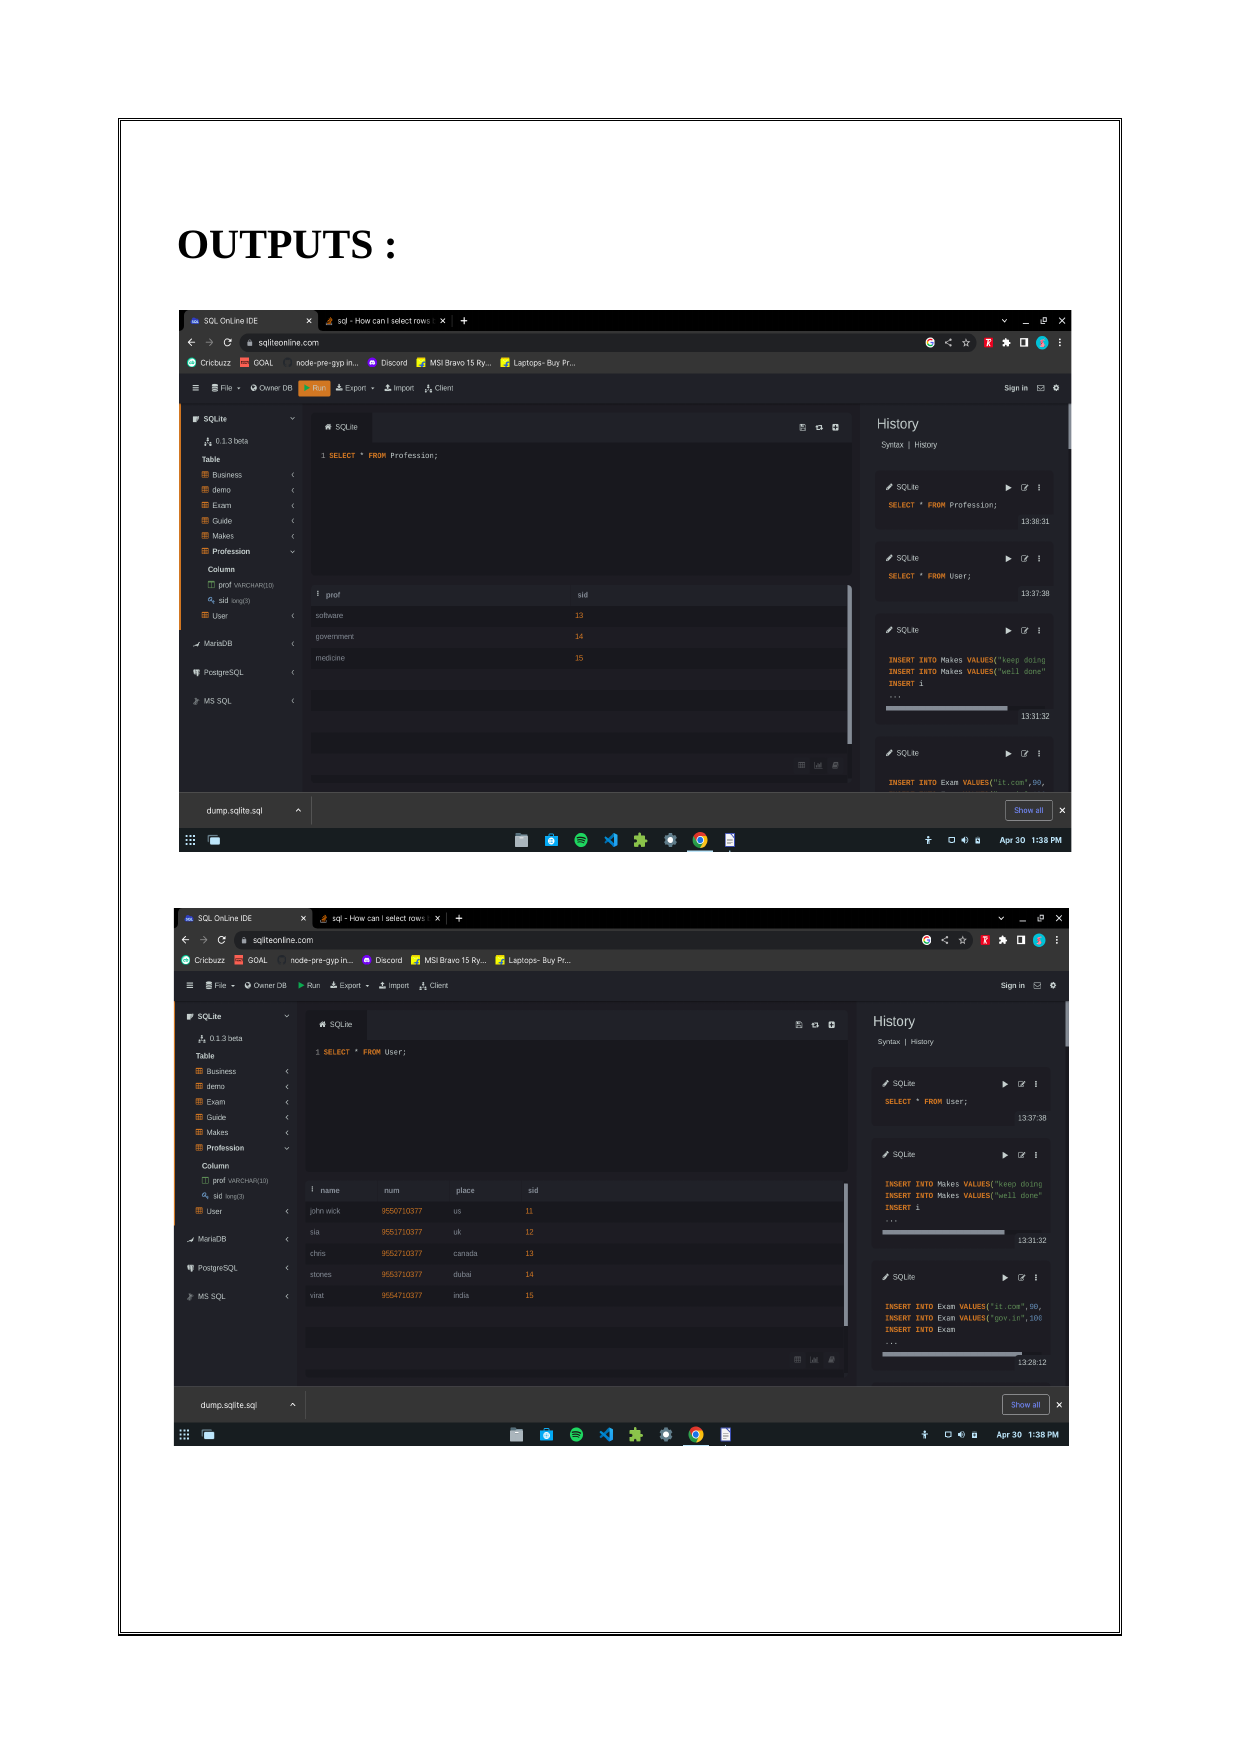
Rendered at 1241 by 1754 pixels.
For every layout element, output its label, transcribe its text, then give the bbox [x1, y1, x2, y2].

picture [179, 310, 1072, 852]
text OUTPUTS : [124, 220, 1116, 268]
picture [173, 908, 1069, 1446]
